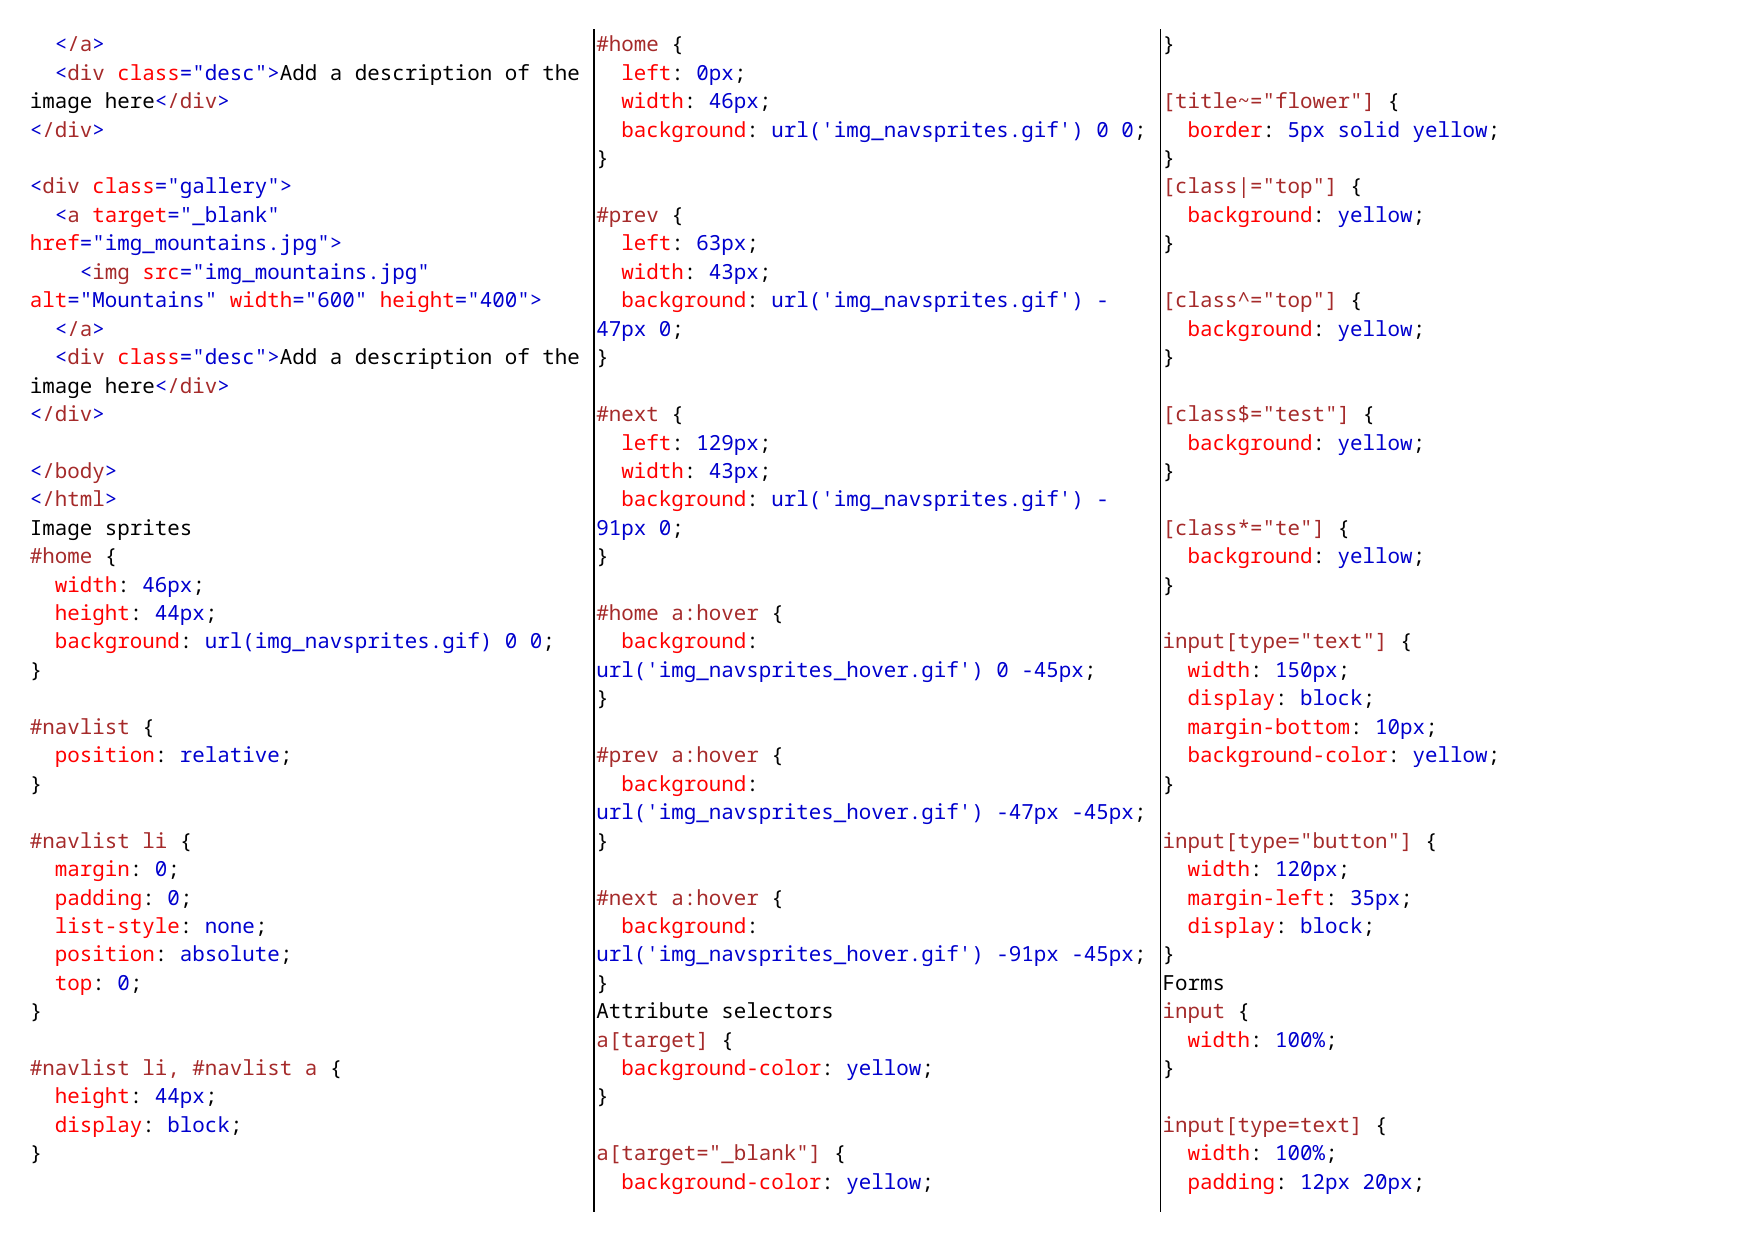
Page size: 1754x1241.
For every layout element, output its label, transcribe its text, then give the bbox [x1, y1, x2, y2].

text Attribute selectors [596, 996, 1158, 1025]
text </a> <div class="desc">Add a description of the image here</div> </div> <div class="gallery"> <a target="_blank" href="img_mountains.jpg"> <img src="img_mountains.jpg" alt="Mountains" width="600" height="400"> </a> <div class="desc">Add a description of the image here</div> </div> </body> </html> [29, 29, 591, 513]
text input[type="text"] { width: 150px; display: block; margin-bottom: 10px; background-color: yellow; } input[type="button"] { width: 120px; margin-left: 35px; display: block; } [1162, 627, 1724, 968]
text [class^="top"] { background: yellow; } [1162, 285, 1724, 371]
text #home { left: 0px; width: 46px; background: url('img_navsprites.gif') 0 0; } #prev { left: 63px; width: 43px; background: url('img_navsprites.gif') -47px 0; } #next { left: 129px; width: 43px; background: url('img_navsprites.gif') -91px 0; } [596, 29, 1158, 570]
text [class$="test"] { background: yellow; } [1162, 399, 1724, 484]
text #navlist { position: relative; } #navlist li { margin: 0; padding: 0; list-style: none; position: absolute; top: 0; } #navlist li, #navlist a { height: 44px; display: block; } [29, 712, 591, 1195]
text #home { width: 46px; height: 44px; background: url(img_navsprites.gif) 0 0; } [29, 541, 591, 683]
text Image sprites [29, 513, 591, 541]
text [class|="top"] { background: yellow; } [1162, 172, 1724, 257]
text input { width: 100%; } [1162, 996, 1724, 1082]
text } [1162, 29, 1724, 58]
text a[target="_blank"] { background-color: yellow; [596, 1138, 1158, 1195]
text #home a:hover { background: url('img_navsprites_hover.gif') 0 -45px; } #prev a:hover { background: url('img_navsprites_hover.gif') -47px -45px; } #next a:hover { background: url('img_navsprites_hover.gif') -91px -45px; } [596, 598, 1158, 996]
text [title~="flower"] { border: 5px solid yellow; } [1162, 86, 1724, 172]
text Forms [1162, 968, 1724, 996]
text input[type=text] { width: 100%; padding: 12px 20px; [1162, 1110, 1724, 1195]
text a[target] { background-color: yellow; } [596, 1025, 1158, 1110]
text [class*="te"] { background: yellow; } [1162, 513, 1724, 598]
